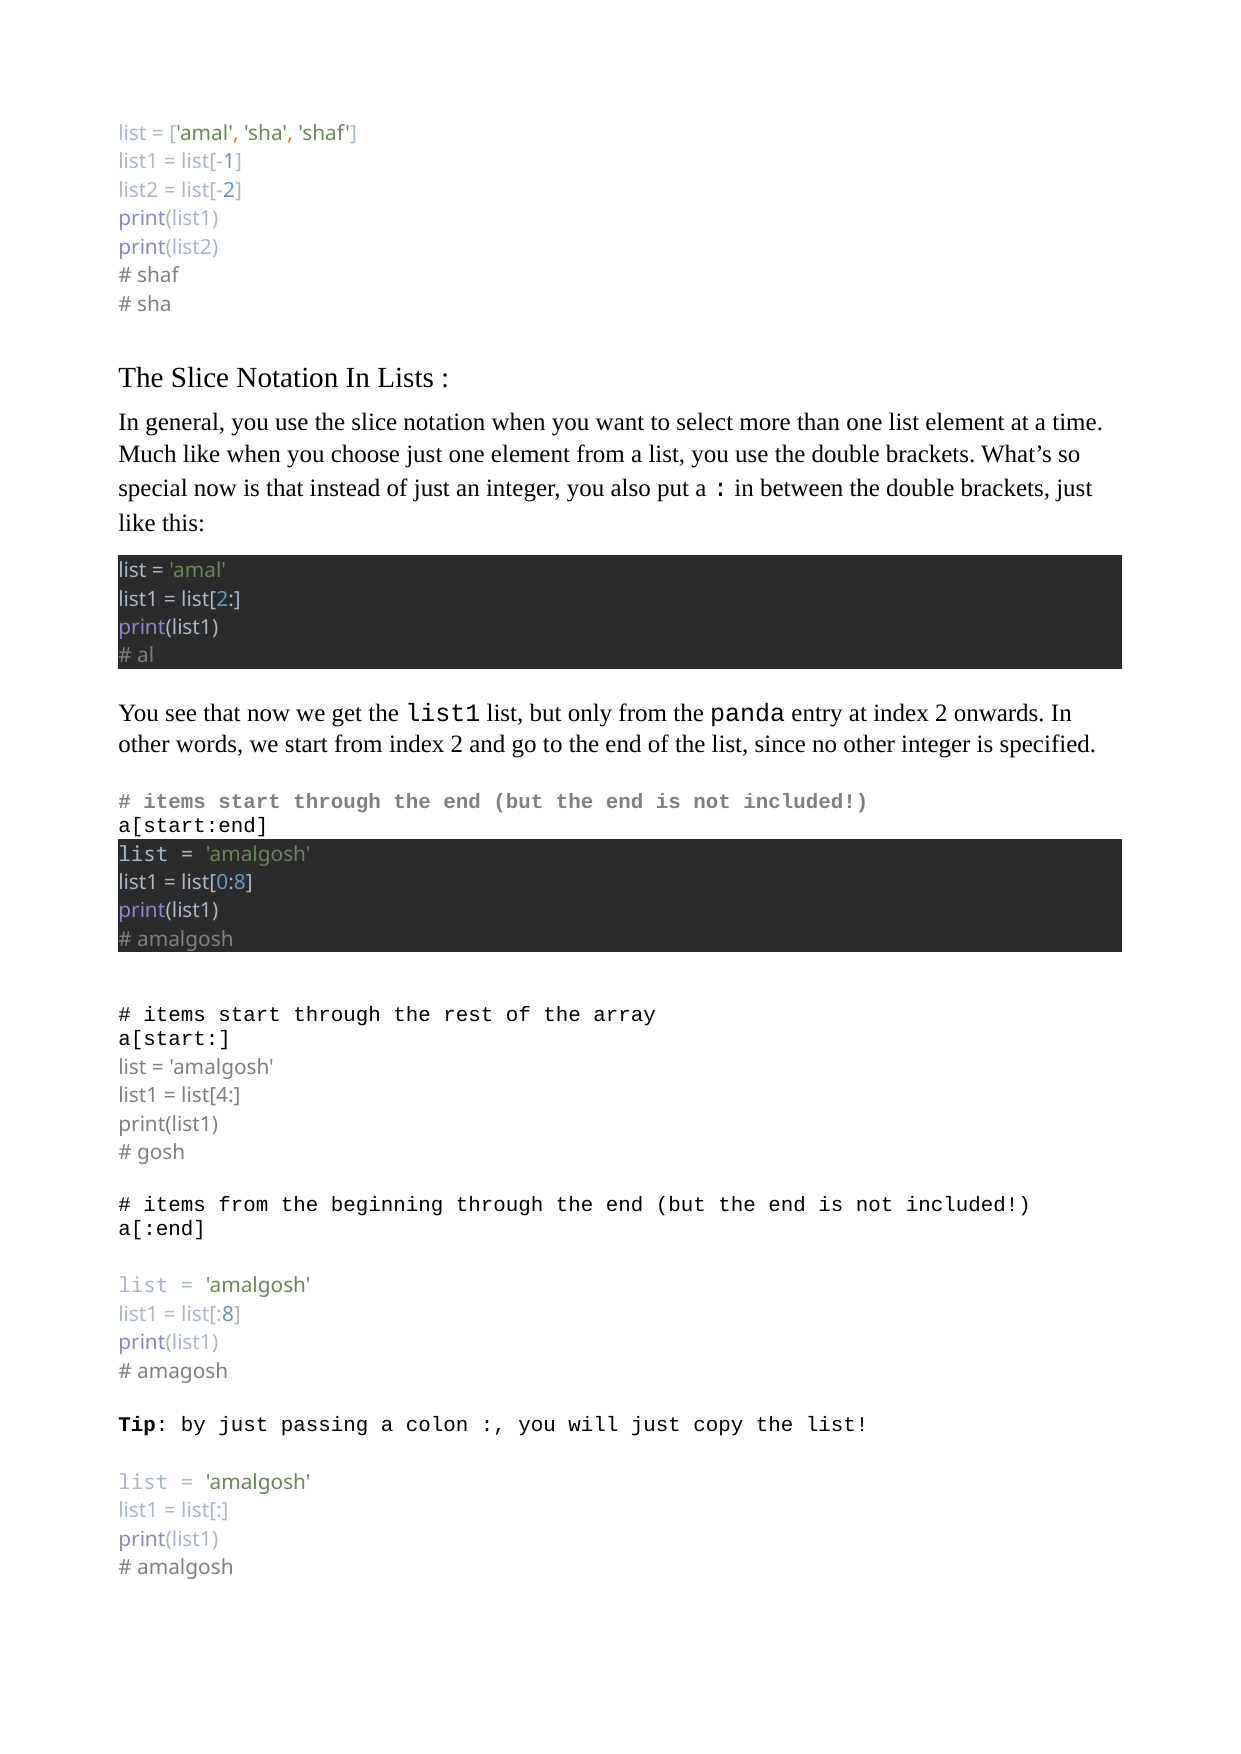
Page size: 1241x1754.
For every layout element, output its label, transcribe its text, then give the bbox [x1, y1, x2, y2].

text Tip: by just passing a colon :, you will just copy the list! [118, 1414, 1122, 1437]
text You see that now we get the list1 list, but only from the panda entry at index 2 onwards. In other words, we start from index 2 and go to the end of the list, since no other integer is specified. [118, 698, 1122, 757]
text print(list1) [118, 1109, 1122, 1137]
text In general, you use the slice notation when you want to select more than one list element at a time. Much like when you choose just one element from a list, you use the double brackets. What’s so special now is that instead of just an integer, you also put a : in between the double brackets, just like this: [118, 407, 1122, 536]
text # gosh [118, 1137, 1122, 1166]
text list = ['amal', 'sha', 'shaf'] list1 = list[-1] list2 = list[-2] print(list1) print(list2) # shaf # sha [118, 118, 1122, 317]
text list1 = list[4:] [118, 1080, 1122, 1109]
text list = 'amalgosh' list1 = list[0:8] print(list1) # amalgosh [118, 839, 1122, 952]
text a[start:end] [118, 815, 1122, 839]
text list = 'amalgosh' list1 = list[:] print(list1) # amalgosh [118, 1467, 1122, 1609]
subtitle The Slice Notation In Lists : [118, 361, 1122, 394]
text # items start through the end (but the end is not included!) [118, 791, 1122, 815]
text list = 'amalgosh' [118, 1052, 1122, 1080]
text # items start through the rest of the array [118, 1004, 1122, 1028]
text list = 'amalgosh' list1 = list[:8] print(list1) # amagosh [118, 1271, 1122, 1384]
text # items from the beginning through the end (but the end is not included!) [118, 1194, 1122, 1217]
text a[start:] [118, 1028, 1122, 1052]
text list = 'amal' list1 = list[2:] print(list1) # al [118, 555, 1122, 669]
text a[:end] [118, 1217, 1122, 1241]
